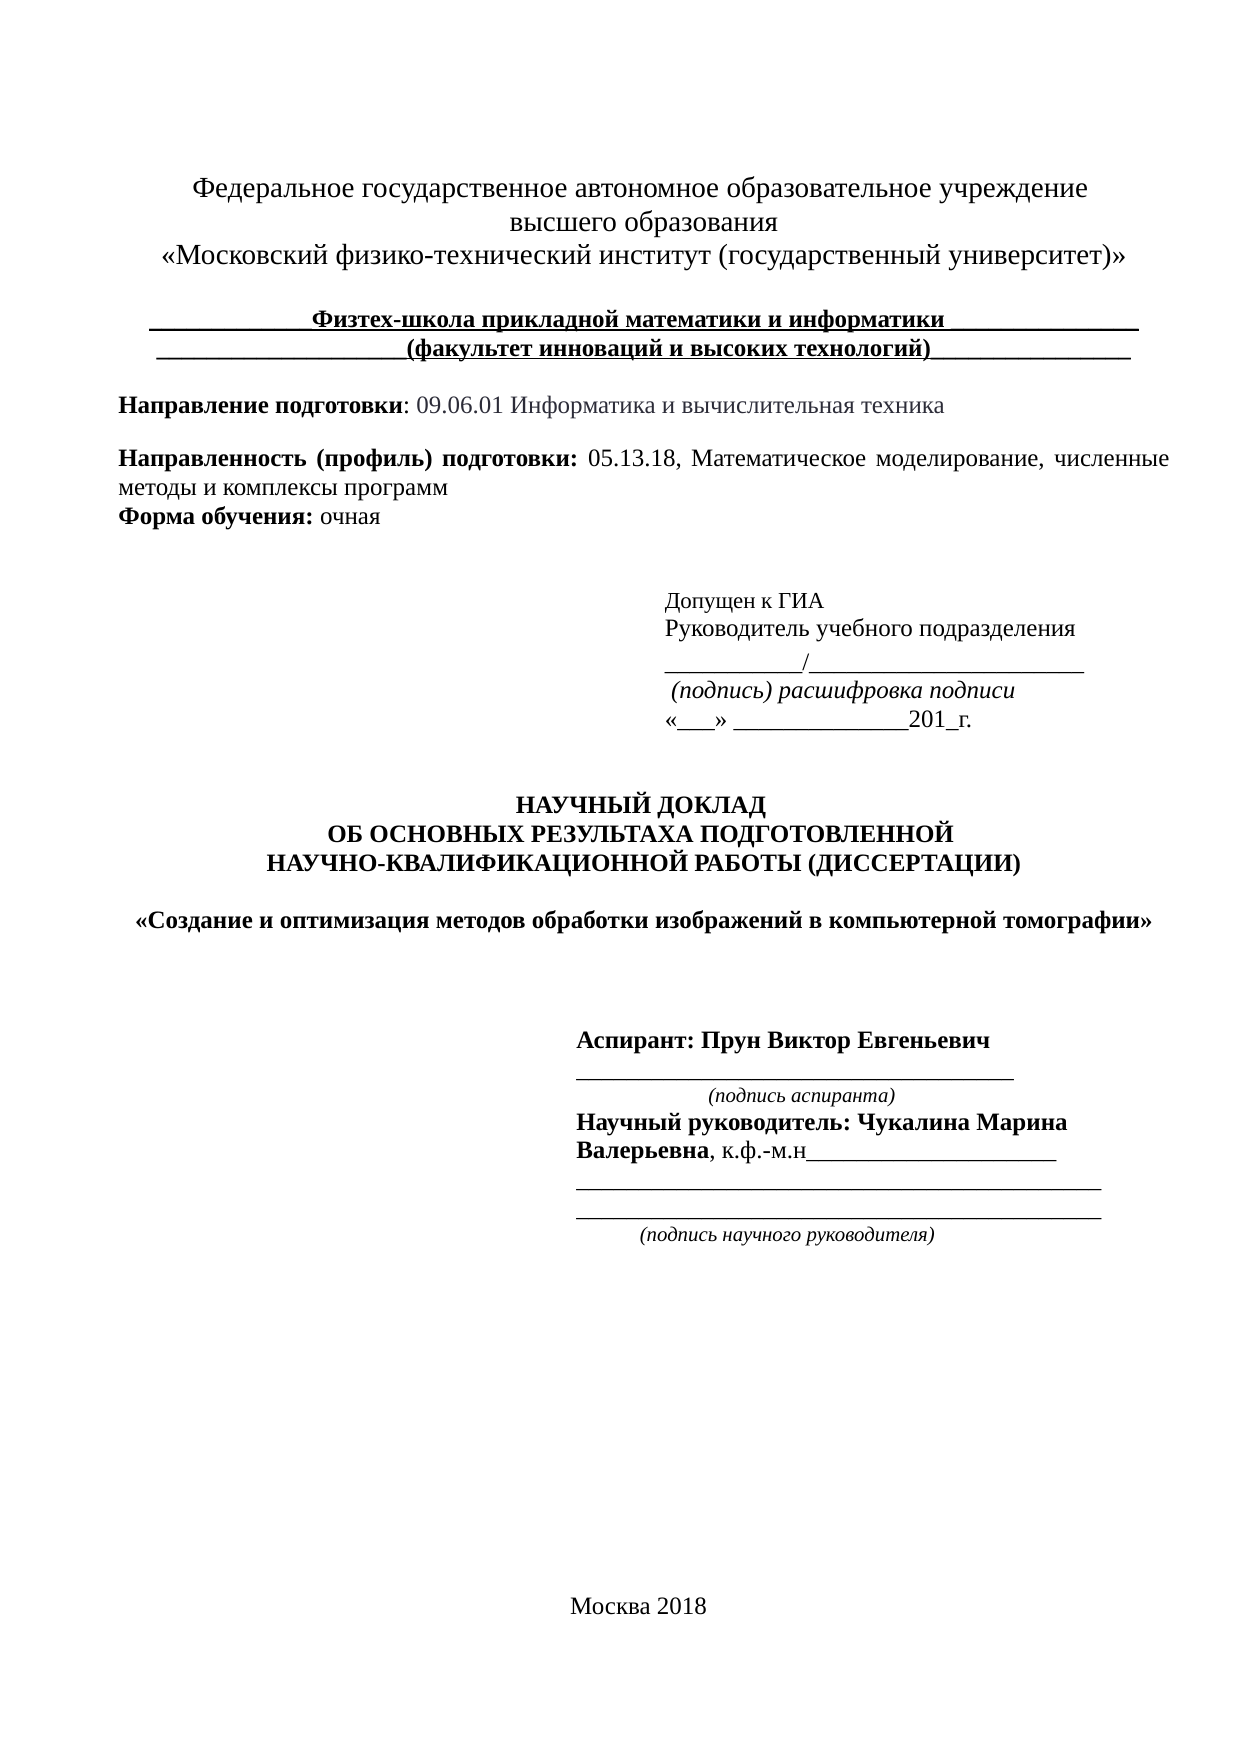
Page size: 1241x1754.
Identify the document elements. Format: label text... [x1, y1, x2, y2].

text Аспирант: Прун Виктор Евгеньевич [576, 1025, 1169, 1054]
text __________________________________________ [576, 1193, 1169, 1222]
text НАУЧНЫЙ ДОКЛАД [118, 790, 1169, 819]
text Форма обучения: очная [118, 501, 1169, 530]
text Руководитель учебного подразделения [118, 613, 1169, 642]
text (подпись аспиранта) [694, 1083, 1169, 1107]
text «___» ______________201_г. [118, 704, 1169, 733]
text Научный руководитель: Чукалина Марина Валерьевна, к.ф.-м.н____________________ [576, 1107, 1169, 1164]
text (подпись научного руководителя) [620, 1222, 1169, 1246]
text «Создание и оптимизация методов обработки изображений в компьютерной томографии» [118, 905, 1169, 934]
text __________________________________________ [576, 1164, 1169, 1193]
subtitle Допущен к ГИА [118, 587, 1169, 613]
text (подпись) расшифровка подписи [591, 675, 1169, 704]
text НАУЧНО-КВАЛИФИКАЦИОННОЙ РАБОТЫ (ДИССЕРТАЦИИ) [118, 848, 1169, 877]
text Направленность (профиль) подготовки: 05.13.18, Математическое моделирование, численные методы и комплексы программ [118, 443, 1169, 501]
text Направление подготовки: 09.06.01 Информатика и вычислительная техника [118, 391, 1169, 419]
text ___________/______________________ [118, 647, 1169, 675]
text ОБ ОСНОВНЫХ РЕЗУЛЬТАХА ПОДГОТОВЛЕННОЙ [118, 819, 1169, 848]
text _____________Физтех-школа прикладной математики и информатики _______________ [118, 304, 1169, 333]
text Москва 2018 [118, 1591, 1169, 1619]
text Федеральное государственное автономное образовательное учреждение высшего образования «Московский физико-технический институт (государственный университет)» [118, 170, 1169, 271]
text ___________________________________ [576, 1054, 1169, 1083]
text ____________________(факультет инноваций и высоких технологий)________________ [118, 333, 1169, 362]
